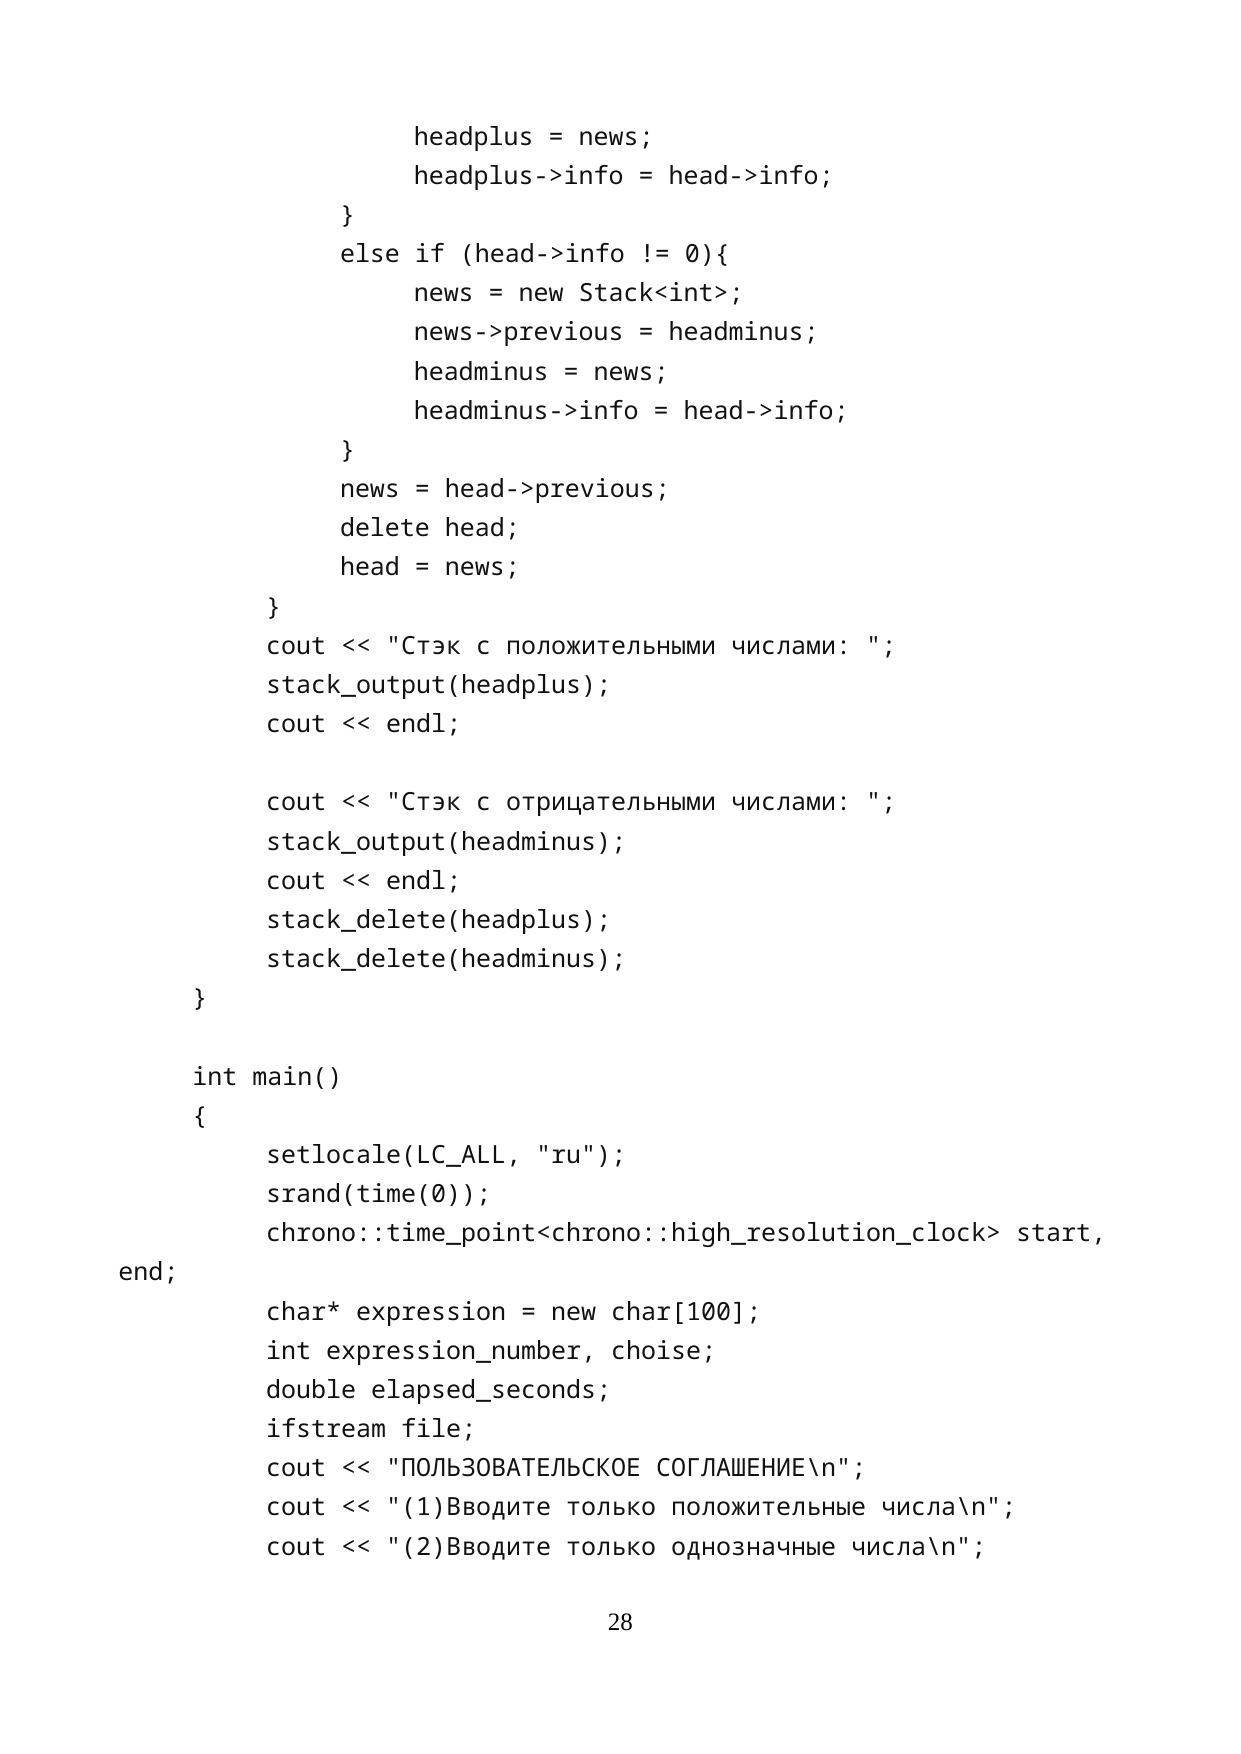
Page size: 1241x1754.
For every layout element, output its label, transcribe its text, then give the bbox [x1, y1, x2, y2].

text } [118, 588, 1122, 622]
text } [118, 980, 1122, 1014]
text cout << endl; [118, 706, 1122, 740]
text { [118, 1097, 1122, 1131]
text news = head->previous; [118, 471, 1122, 505]
text ifstream file; [118, 1411, 1122, 1445]
text stack_delete(headminus); [118, 941, 1122, 975]
text head = news; [118, 549, 1122, 583]
text cout << endl; [118, 862, 1122, 896]
text cout << "(1)Вводите только положительные числа\n"; [118, 1489, 1122, 1523]
text } [118, 431, 1122, 466]
text cout << "Стэк с положительными числами: "; [118, 627, 1122, 661]
text int main() [118, 1058, 1122, 1092]
text char* expression = new char[100]; [118, 1293, 1122, 1327]
text cout << "Стэк с отрицательными числами: "; [118, 784, 1122, 818]
text stack_delete(headplus); [118, 901, 1122, 936]
text } [118, 196, 1122, 231]
text srand(time(0)); [118, 1176, 1122, 1210]
text headminus->info = head->info; [118, 392, 1122, 426]
text news = new Stack<int>; [118, 275, 1122, 309]
text cout << "ПОЛЬЗОВАТЕЛЬСКОЕ СОГЛАШЕНИЕ\n"; [118, 1450, 1122, 1484]
text headplus->info = head->info; [118, 157, 1122, 191]
text headminus = news; [118, 353, 1122, 387]
text setlocale(LC_ALL, "ru"); [118, 1136, 1122, 1171]
text else if (head->info != 0){ [118, 236, 1122, 270]
text cout << "(2)Вводите только однозначные числа\n"; [118, 1528, 1122, 1562]
text double elapsed_seconds; [118, 1371, 1122, 1406]
text chrono::time_point<chrono::high_resolution_clock> start, end; [118, 1215, 1122, 1288]
text int expression_number, choise; [118, 1332, 1122, 1366]
text delete head; [118, 510, 1122, 544]
text stack_output(headplus); [118, 666, 1122, 701]
text stack_output(headminus); [118, 823, 1122, 857]
text news->previous = headminus; [118, 314, 1122, 348]
text headplus = news; [118, 118, 1122, 152]
